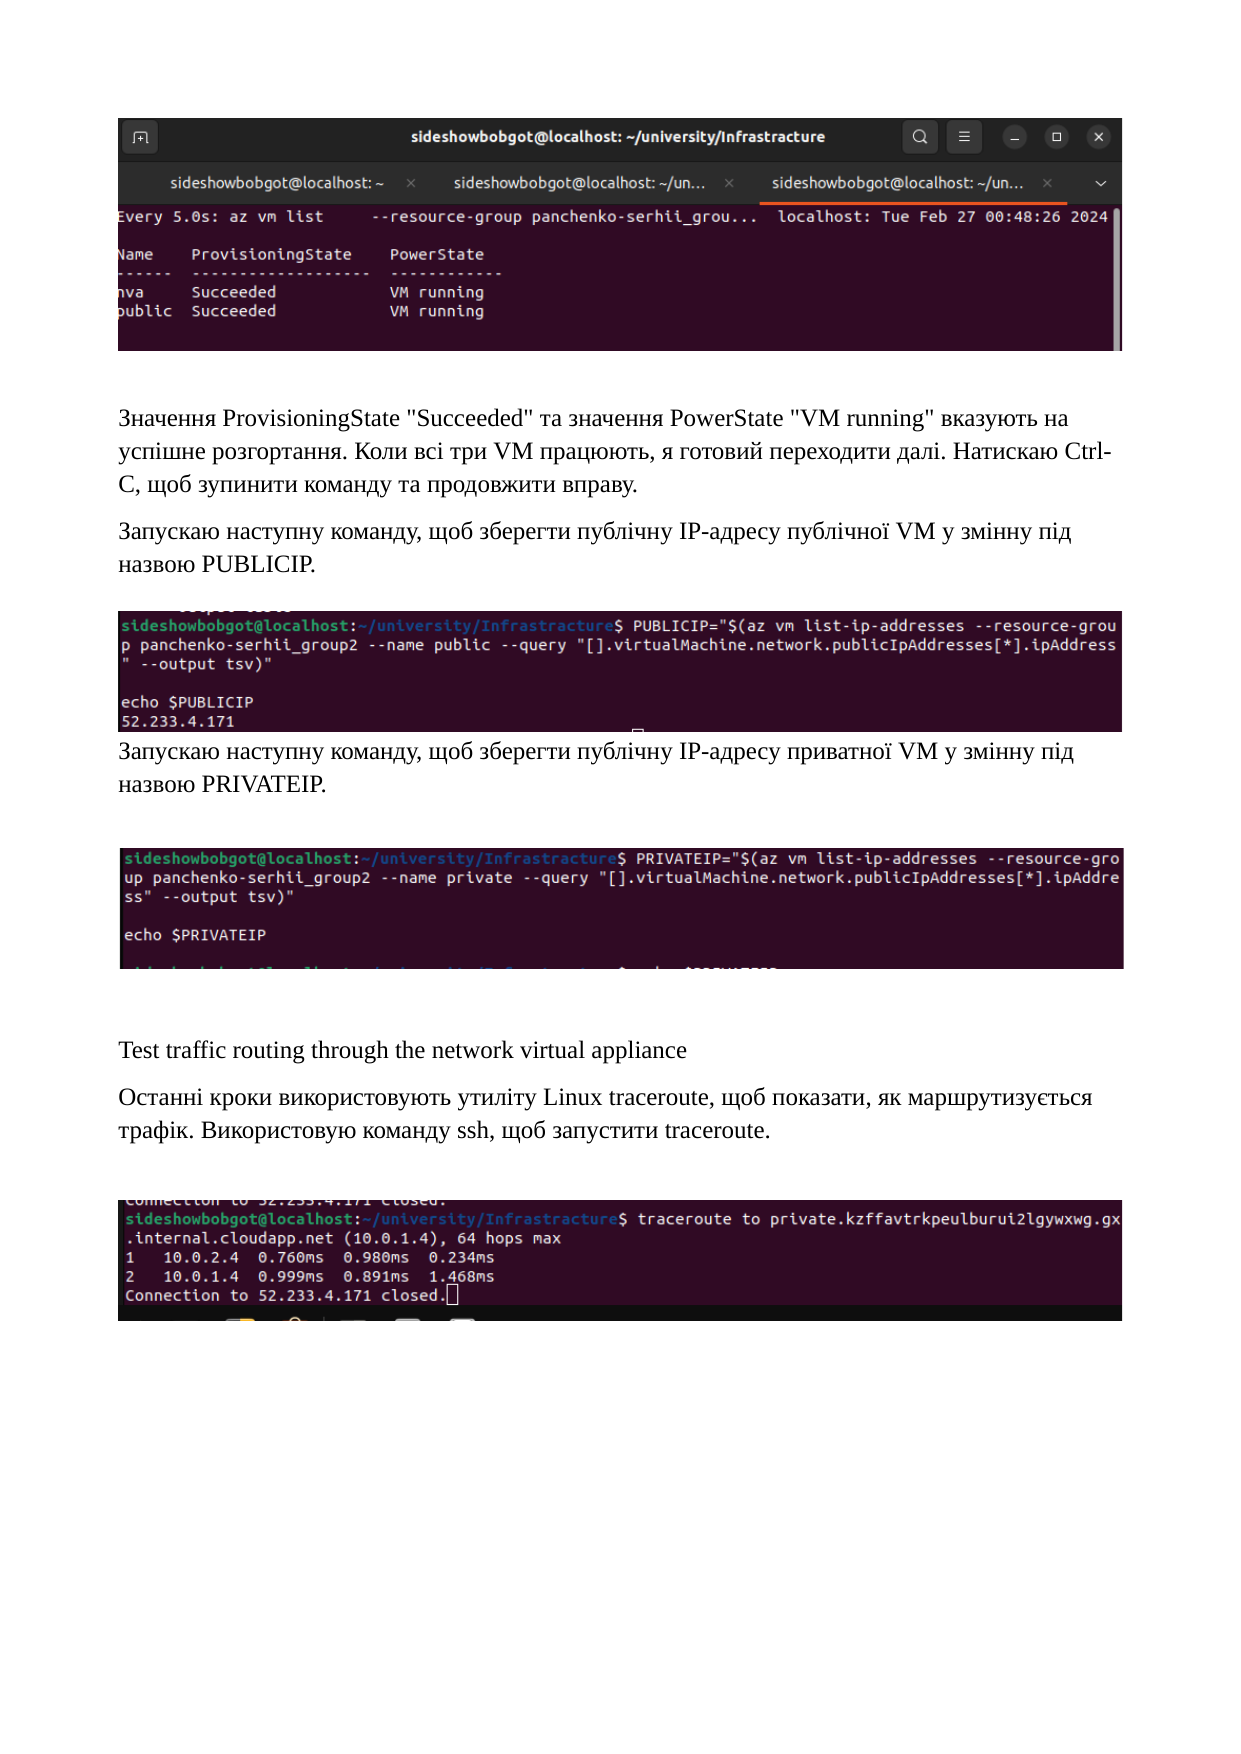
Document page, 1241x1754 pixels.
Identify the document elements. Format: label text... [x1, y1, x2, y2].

text Останні кроки використовують утиліту Linux traceroute, щоб показати, як маршрутизується трафік. Використовую команду ssh, щоб запустити traceroute. [118, 1082, 1122, 1144]
picture [119, 848, 1124, 969]
picture [118, 611, 1123, 732]
picture [118, 1200, 1123, 1321]
text Запускаю наступну команду, щоб зберегти публічну IP-адресу приватної VM у змінну під назвою PRIVATEIP. Test traffic routing through the network virtual appliance [118, 732, 1122, 1063]
text Запускаю наступну команду, щоб зберегти публічну IP-адресу публічної VM у змінну під назвою PUBLICIP. [118, 516, 1122, 611]
text Значення ProvisioningState "Succeeded" та значення PowerState "VM running" вказують на успішне розгортання. Коли всі три VM працюють, я готовий переходити далі. Натискаю Ctrl-C, щоб зупинити команду та продовжити вправу. [118, 403, 1122, 498]
picture [118, 118, 1123, 351]
